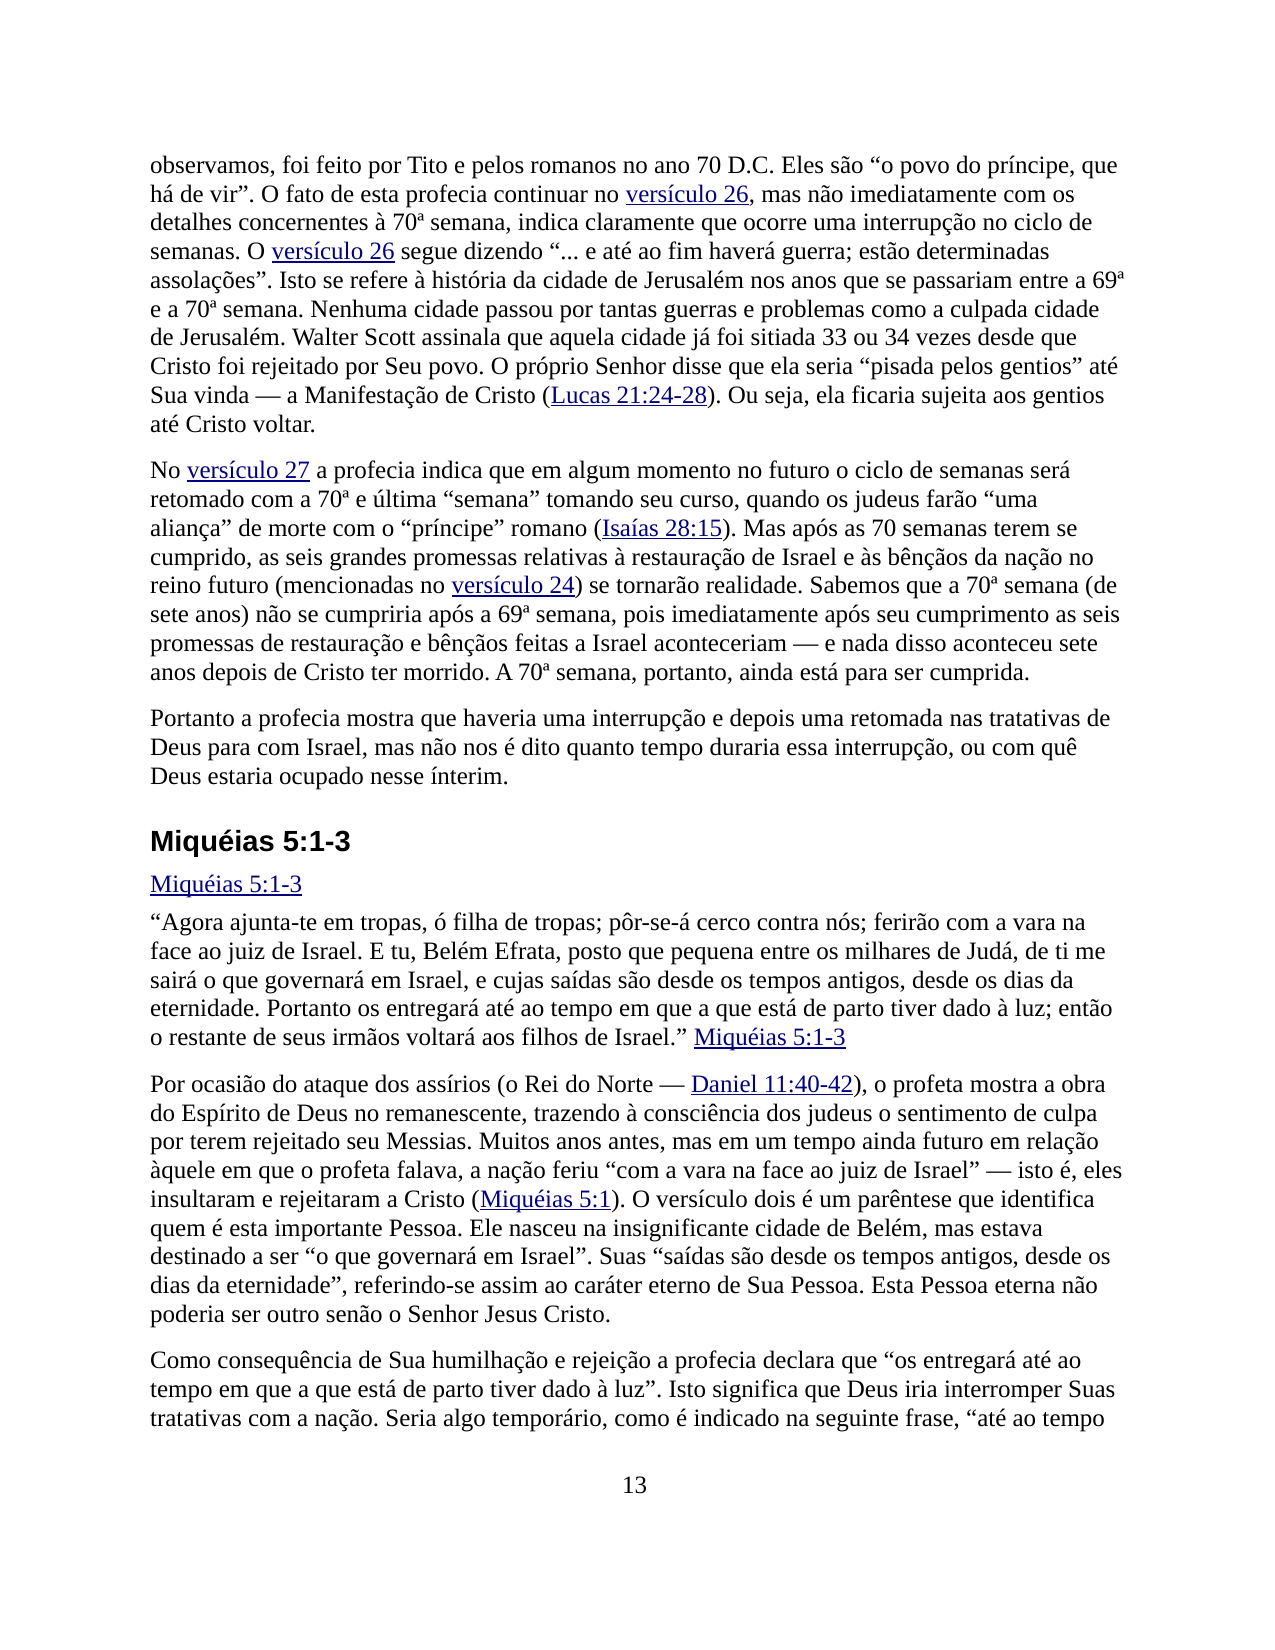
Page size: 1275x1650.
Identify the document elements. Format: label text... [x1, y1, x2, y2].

text Miquéias 5:1-3 [150, 869, 1125, 898]
text observamos, foi feito por Tito e pelos romanos no ano 70 D.C. Eles são “o povo do príncipe, que há de vir”. O fato de esta profecia continuar no versículo 26, mas não imediatamente com os detalhes concernentes à 70ª semana, indica claramente que ocorre uma interrupção no ciclo de semanas. O versículo 26 segue dizendo “... e até ao fim haverá guerra; estão determinadas assolações”. Isto se refere à história da cidade de Jerusalém nos anos que se passariam entre a 69ª e a 70ª semana. Nenhuma cidade passou por tantas guerras e problemas como a culpada cidade de Jerusalém. Walter Scott assinala que aquela cidade já foi sitiada 33 ou 34 vezes desde que Cristo foi rejeitado por Seu povo. O próprio Senhor disse que ela seria “pisada pelos gentios” até Sua vinda — a Manifestação de Cristo (Lucas 21:24-28). Ou seja, ela ficaria sujeita aos gentios até Cristo voltar. [150, 150, 1125, 437]
subtitle Miquéias 5:1-3 [150, 823, 1125, 857]
text “Agora ajunta-te em tropas, ó filha de tropas; pôr-se-á cerco contra nós; ferirão com a vara na face ao juiz de Israel. E tu, Belém Efrata, posto que pequena entre os milhares de Judá, de ti me sairá o que governará em Israel, e cujas saídas são desde os tempos antigos, desde os dias da eternidade. Portanto os entregará até ao tempo em que a que está de parto tiver dado à luz; então o restante de seus irmãos voltará aos filhos de Israel.” Miquéias 5:1-3 [150, 907, 1125, 1051]
text Portanto a profecia mostra que haveria uma interrupção e depois uma retomada nas tratativas de Deus para com Israel, mas não nos é dito quanto tempo duraria essa interrupção, ou com quê Deus estaria ocupado nesse ínterim. [150, 703, 1125, 789]
text Por ocasião do ataque dos assírios (o Rei do Norte — Daniel 11:40-42), o profeta mostra a obra do Espírito de Deus no remanescente, trazendo à consciência dos judeus o sentimento de culpa por terem rejeitado seu Messias. Muitos anos antes, mas em um tempo ainda futuro em relação àquele em que o profeta falava, a nação feriu “com a vara na face ao juiz de Israel” — isto é, eles insultaram e rejeitaram a Cristo (Miquéias 5:1). O versículo dois é um parêntese que identifica quem é esta importante Pessoa. Ele nasceu na insignificante cidade de Belém, mas estava destinado a ser “o que governará em Israel”. Suas “saídas são desde os tempos antigos, desde os dias da eternidade”, referindo-se assim ao caráter eterno de Sua Pessoa. Esta Pessoa eterna não poderia ser outro senão o Senhor Jesus Cristo. [150, 1069, 1125, 1328]
text Como consequência de Sua humilhação e rejeição a profecia declara que “os entregará até ao tempo em que a que está de parto tiver dado à luz”. Isto significa que Deus iria interromper Suas tratativas com a nação. Seria algo temporário, como é indicado na seguinte frase, “até ao tempo [150, 1346, 1125, 1432]
text No versículo 27 a profecia indica que em algum momento no futuro o ciclo de semanas será retomado com a 70ª e última “semana” tomando seu curso, quando os judeus farão “uma aliança” de morte com o “príncipe” romano (Isaías 28:15). Mas após as 70 semanas terem se cumprido, as seis grandes promessas relativas à restauração de Israel e às bênçãos da nação no reino futuro (mencionadas no versículo 24) se tornarão realidade. Sabemos que a 70ª semana (de sete anos) não se cumpriria após a 69ª semana, pois imediatamente após seu cumprimento as seis promessas de restauração e bênçãos feitas a Israel aconteceriam — e nada disso aconteceu sete anos depois de Cristo ter morrido. A 70ª semana, portanto, ainda está para ser cumprida. [150, 455, 1125, 685]
